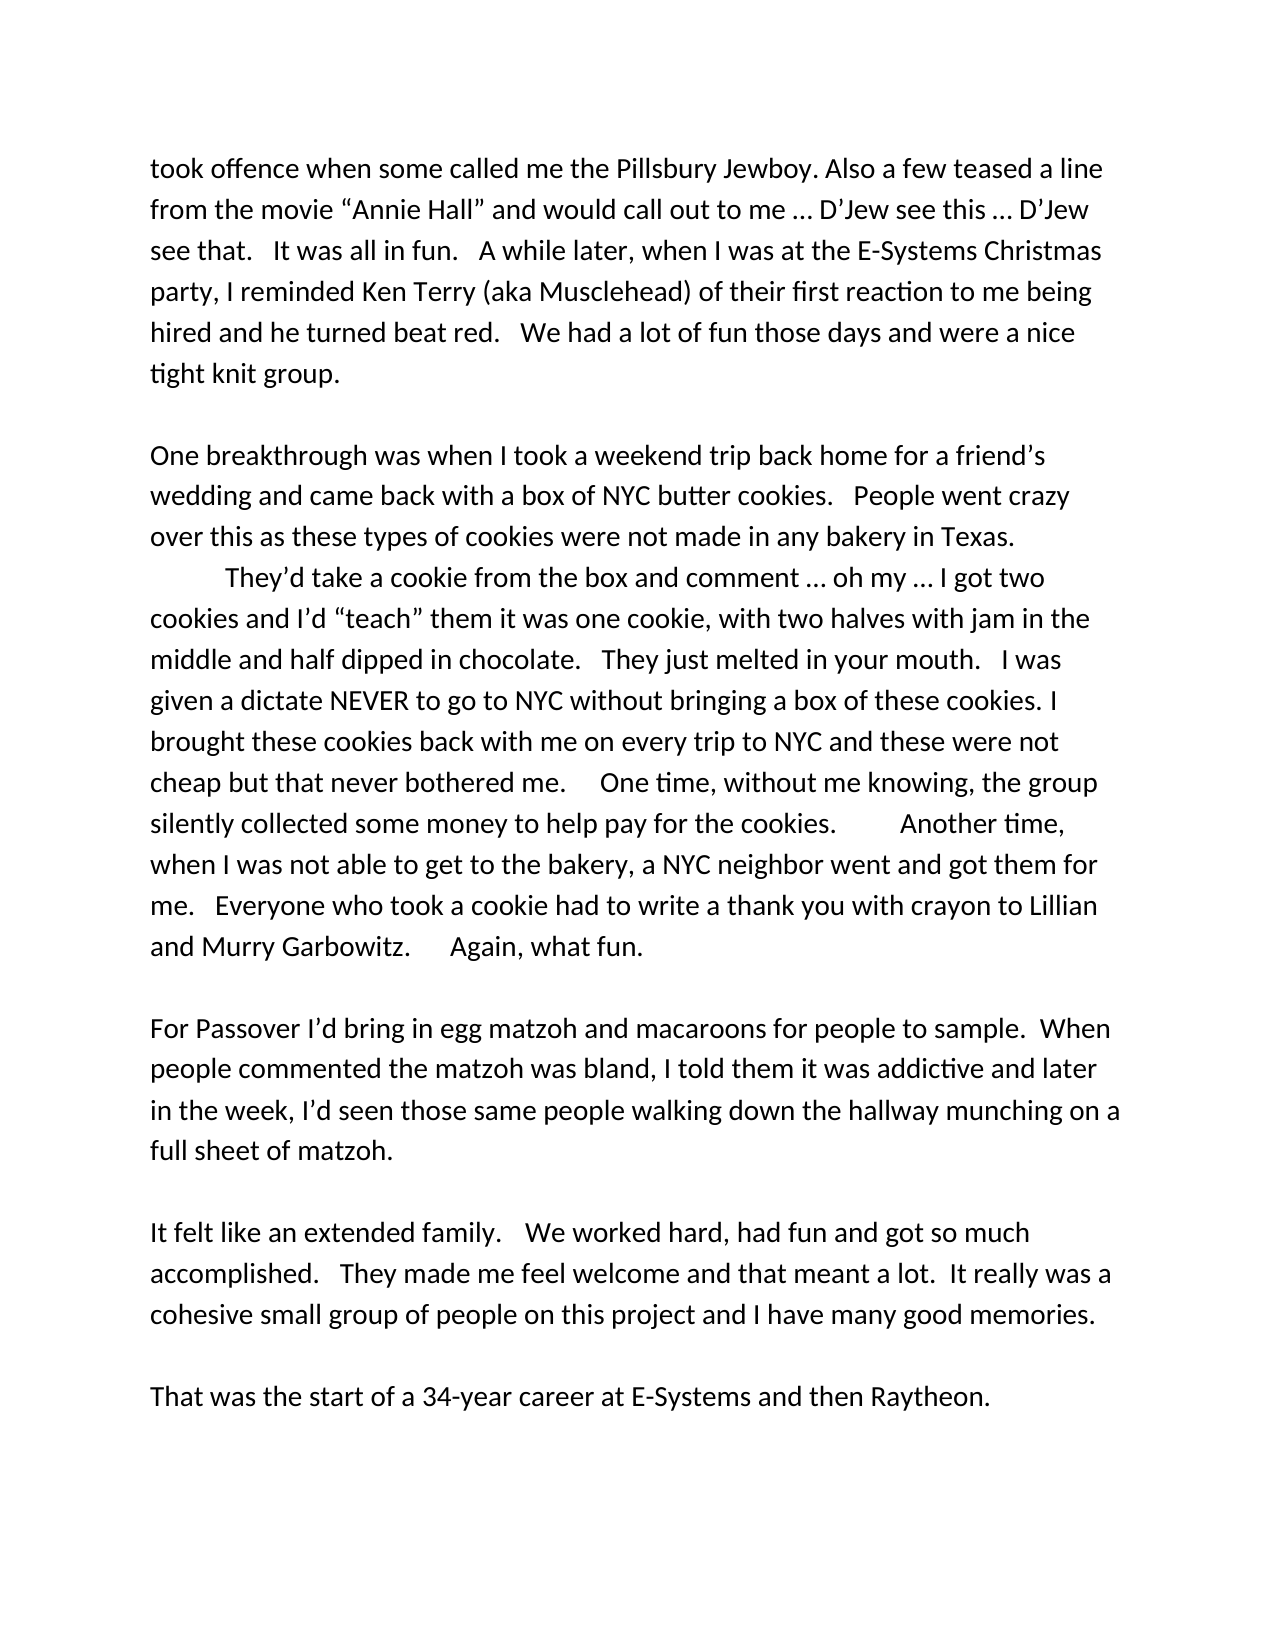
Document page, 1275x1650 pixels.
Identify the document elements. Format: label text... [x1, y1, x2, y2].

text That was the start of a 34-year career at E-Systems and then Raytheon. [150, 1378, 1125, 1414]
text It felt like an extended family. We worked hard, had fun and got so much accomplished. They made me feel welcome and that meant a lot. It really was a cohesive small group of people on this project and I have many good memories. [150, 1214, 1125, 1332]
text One breakthrough was when I took a weekend trip back home for a friend’s wedding and came back with a box of NYC butter cookies. People went crazy over this as these types of cookies were not made in any bakery in Texas. They’d take a cookie from the box and comment … oh my … I got two cookies and I’d “teach” them it was one cookie, with two halves with jam in the middle and half dipped in chocolate. They just melted in your mouth. I was given a dictate NEVER to go to NYC without bringing a box of these cookies. I brought these cookies back with me on every trip to NYC and these were not cheap but that never bothered me. One time, without me knowing, the group silently collected some money to help pay for the cookies. Another time, when I was not able to get to the bakery, a NYC neighbor went and got them for me. Everyone who took a cookie had to write a thank you with crayon to Lillian and Murry Garbowitz. Again, what fun. [150, 437, 1125, 963]
text took offence when some called me the Pillsbury Jewboy. Also a few teased a line from the movie “Annie Hall” and would call out to me … D’Jew see this … D’Jew see that. It was all in fun. A while later, when I was at the E-Systems Christmas party, I reminded Ken Terry (aka Musclehead) of their first reaction to me being hired and he turned beat red. We had a lot of fun those days and were a nice tight knit group. [150, 150, 1125, 390]
text For Passover I’d bring in egg matzoh and macaroons for people to sample. When people commented the matzoh was bland, I told them it was addictive and later in the week, I’d seen those same people walking down the hallway munching on a full sheet of matzoh. [150, 1010, 1125, 1168]
